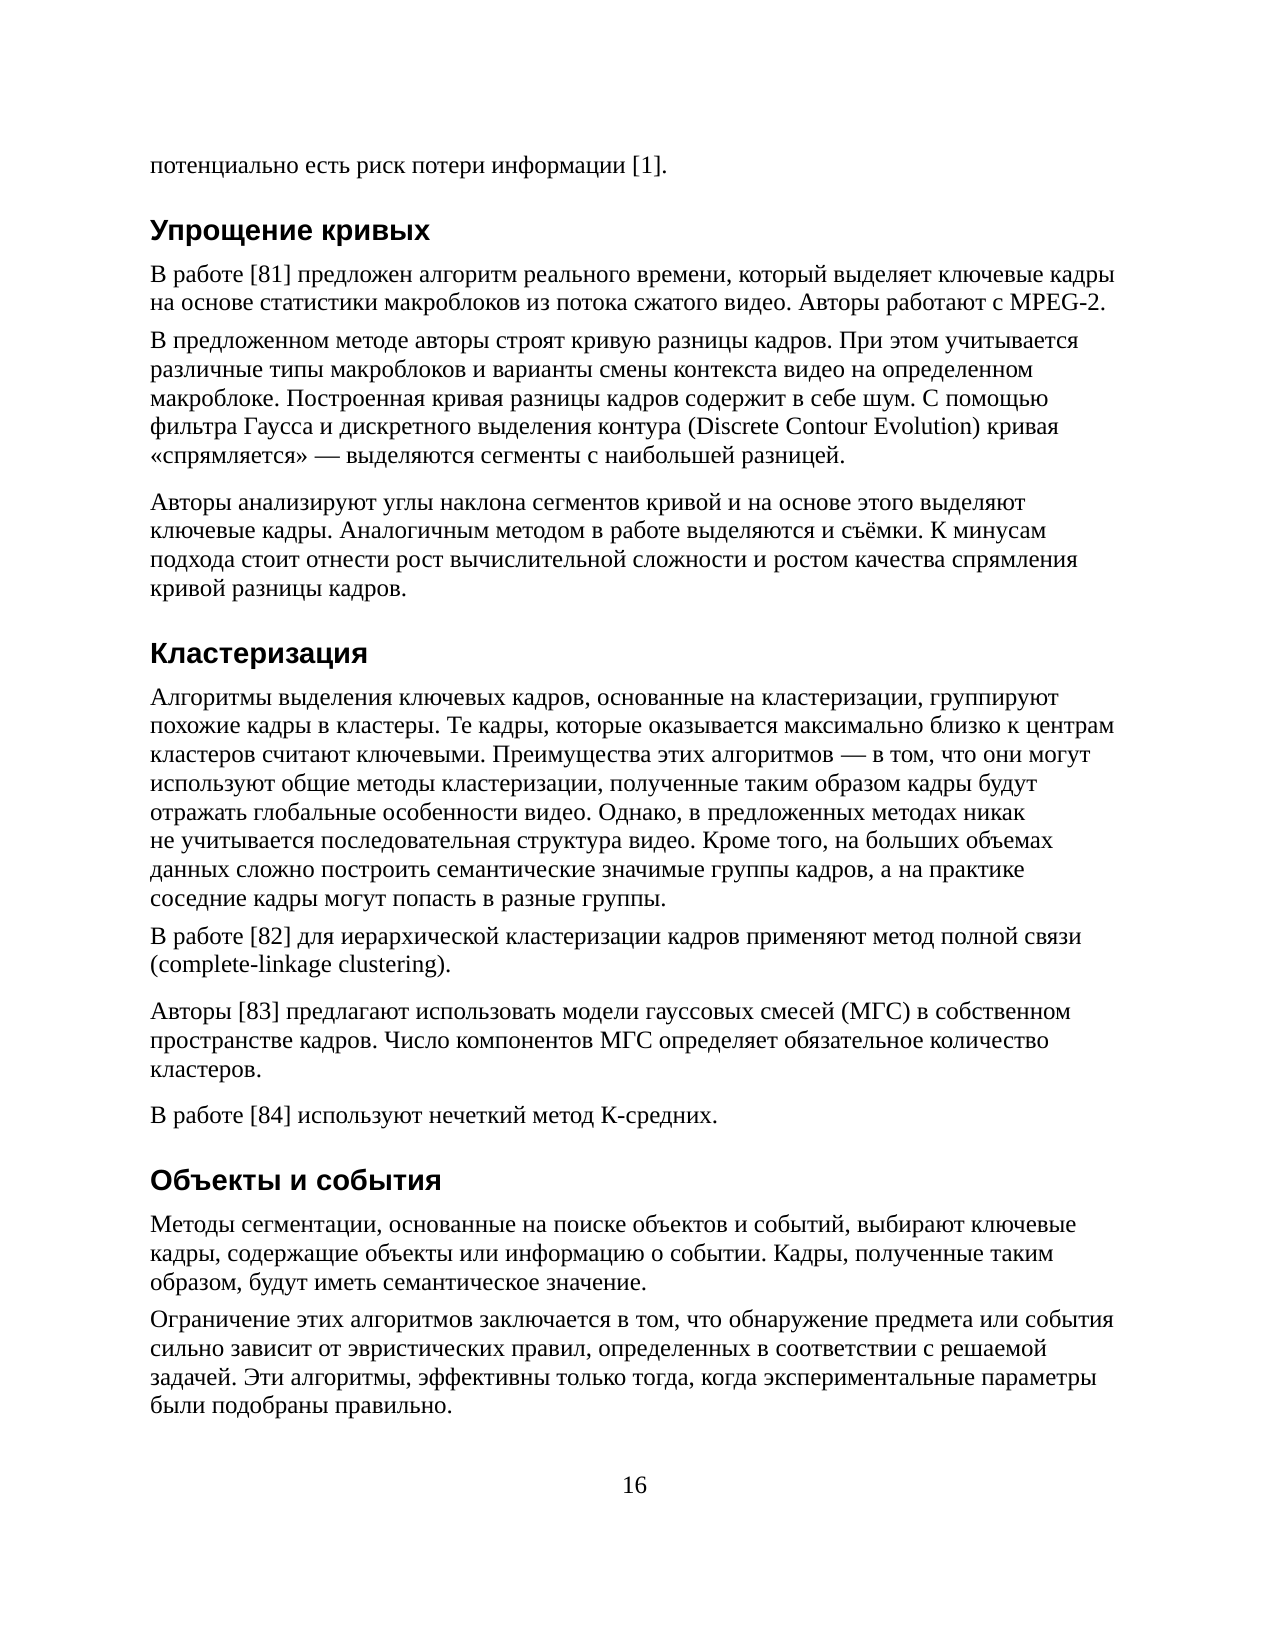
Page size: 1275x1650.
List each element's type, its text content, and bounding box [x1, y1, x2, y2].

subtitle Кластеризация [150, 636, 1125, 669]
text Ограничение этих алгоритмов заключается в том, что обнаружение предмета или события сильно зависит от эвристических правил, определенных в соответствии с решаемой задачей. Эти алгоритмы, эффективны только тогда, когда экспериментальные параметры были подобраны правильно. [150, 1304, 1125, 1419]
text В предложенном методе авторы строят кривую разницы кадров. При этом учитывается различные типы макроблоков и варианты смены контекста видео на определенном макроблоке. Построенная кривая разницы кадров содержит в себе шум. С помощью фильтра Гаусса и дискретного выделения контура (Discrete Contour Evolution) кривая «спрямляется» — выделяются сегменты с наибольшей разницей. [150, 325, 1125, 469]
text В работе [82] для иерархической кластеризации кадров применяют метод полной связи (complete-linkage clustering). [150, 921, 1125, 978]
text Методы сегментации, основанные на поиске объектов и событий, выбирают ключевые кадры, содержащие объекты или информацию о событии. Кадры, полученные таким образом, будут иметь семантическое значение. [150, 1209, 1125, 1295]
subtitle Упрощение кривых [150, 213, 1125, 246]
text В работе [81] предложен алгоритм реального времени, который выделяет ключевые кадры на основе статистики макроблоков из потока сжатого видео. Авторы работают с MPEG-2. [150, 259, 1125, 316]
text В работе [84] используют нечеткий метод К-средних. [150, 1100, 1125, 1129]
text Алгоритмы выделения ключевых кадров, основанные на кластеризации, группируют похожие кадры в кластеры. Те кадры, которые оказывается максимально близко к центрам кластеров считают ключевыми. Преимущества этих алгоритмов — в том, что они могут используют общие методы кластеризации, полученные таким образом кадры будут отражать глобальные особенности видео. Однако, в предложенных методах никак не учитывается последовательная структура видео. Кроме того, на больших объемах данных сложно построить семантические значимые группы кадров, а на практике соседние кадры могут попасть в разные группы. [150, 682, 1125, 912]
text потенциально есть риск потери информации [1]. [150, 150, 1125, 179]
subtitle Объекты и события [150, 1163, 1125, 1197]
text Авторы [83] предлагают использовать модели гауссовых смесей (МГС) в собственном пространстве кадров. Число компонентов МГС определяет обязательное количество кластеров. [150, 996, 1125, 1082]
text Авторы анализируют углы наклона сегментов кривой и на основе этого выделяют ключевые кадры. Аналогичным методом в работе выделяются и съёмки. К минусам подхода стоит отнести рост вычислительной сложности и ростом качества спрямления кривой разницы кадров. [150, 487, 1125, 602]
